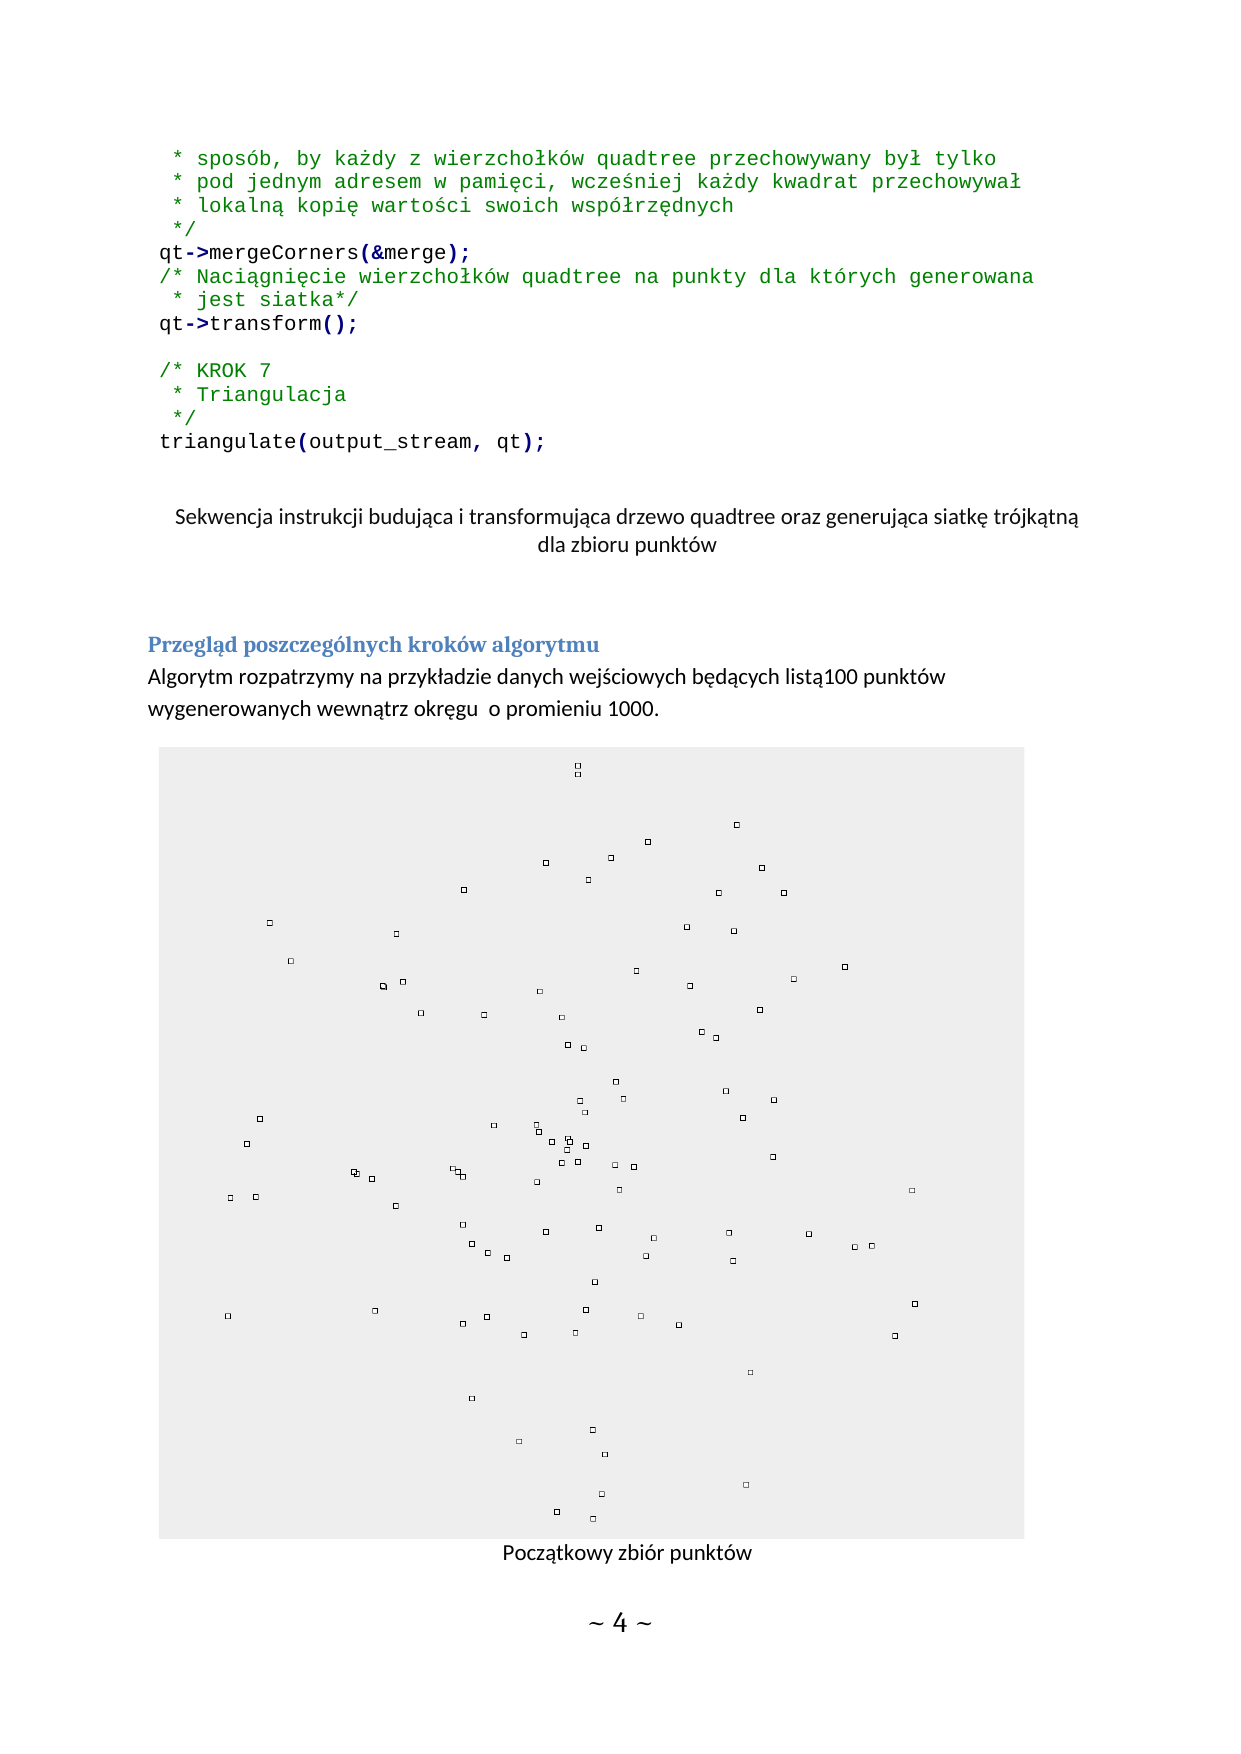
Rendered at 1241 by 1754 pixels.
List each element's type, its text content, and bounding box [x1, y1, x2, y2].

subtitle Przegląd poszczególnych kroków algorytmu [148, 632, 1093, 658]
table_cell Początkowy zbiór punktów [148, 1538, 1107, 1566]
table_header * sposób, by każdy z wierzchołków quadtree przechowywany był tylko * pod jednym adresem w pamięci, wcześniej każdy kwadrat przechowywał * lokalną kopię wartości swoich współrzędnych */ qt->mergeCorners(&merge); /* Naciągnięcie wierzchołków quadtree na punkty dla których generowana * jest siatka*/ qt->transform(); /* KROK 7 * Triangulacja */ triangulate(output_stream, qt); [148, 148, 1107, 502]
table_header [148, 748, 158, 1538]
table_header [1025, 748, 1107, 1538]
table_cell Sekwencja instrukcji budująca i transformująca drzewo quadtree oraz generująca siatkę trójkątną dla zbioru punktów [148, 502, 1107, 558]
text Algorytm rozpatrzymy na przykładzie danych wejściowych będących listą100 punktów wygenerowanych wewnątrz okręgu o promieniu 1000. [148, 662, 1093, 723]
